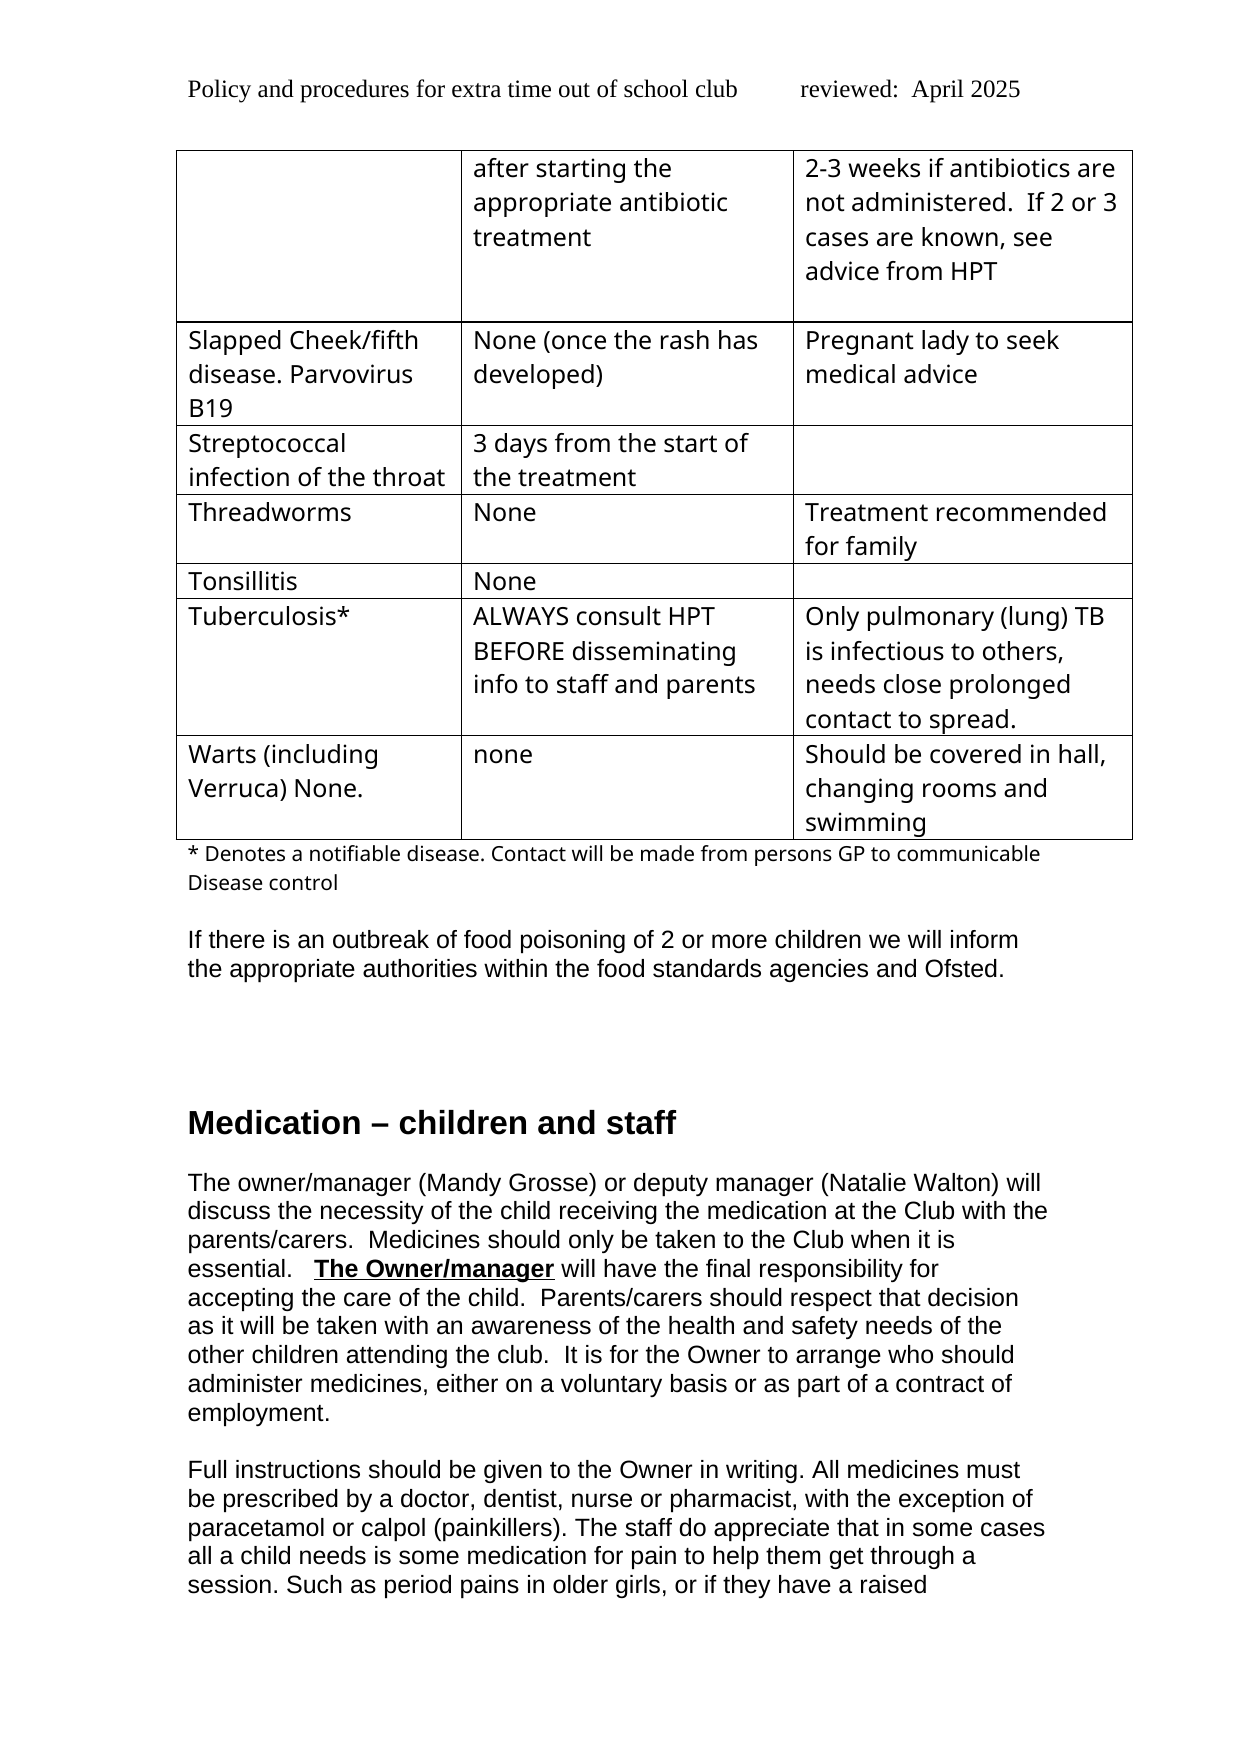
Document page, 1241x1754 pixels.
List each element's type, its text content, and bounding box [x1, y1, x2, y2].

table_cell Treatment recommended for family [794, 495, 1132, 563]
table_cell Slapped Cheek/fifth disease. Parvovirus B19 [177, 323, 461, 424]
table_cell Only pulmonary (lung) TB is infectious to others, needs close prolonged contact to spread. [794, 599, 1132, 735]
table_cell 3 days from the start of the treatment [462, 426, 793, 494]
table_cell 2-3 weeks if antibiotics are not administered. If 2 or 3 cases are known, see advice from HPT [794, 151, 1132, 321]
table_cell Streptococcal infection of the throat [177, 426, 461, 494]
table_cell None [462, 564, 793, 598]
table_cell Warts (including Verruca) None. [177, 736, 461, 838]
table_cell [177, 151, 461, 321]
text * Denotes a notifiable disease. Contact will be made from persons GP to communicable Disease control [187, 840, 1053, 896]
table_cell Pregnant lady to seek medical advice [794, 323, 1132, 424]
table_cell None (once the rash has developed) [462, 323, 793, 424]
text The owner/manager (Mandy Grosse) or deputy manager (Natalie Walton) will discuss the necessity of the child receiving the medication at the Club with the parents/carers. Medicines should only be taken to the Club when it is essential. The Owner/manager will have the final responsibility for accepting the care of the child. Parents/carers should respect that decision as it will be taken with an awareness of the health and safety needs of the other children attending the club. It is for the Owner to arrange who should administer medicines, either on a voluntary basis or as part of a contract of employment. [187, 1167, 1053, 1426]
table_cell Should be covered in hall, changing rooms and swimming [794, 736, 1132, 838]
text Medication – children and staff [187, 1103, 1053, 1141]
table_cell after starting the appropriate antibiotic treatment [462, 151, 793, 321]
text Full instructions should be given to the Owner in writing. All medicines must be prescribed by a doctor, dentist, nurse or pharmacist, with the exception of paracetamol or calpol (painkillers). The staff do appreciate that in some cases all a child needs is some medication for pain to help them get through a session. Such as period pains in older girls, or if they have a raised [187, 1455, 1053, 1599]
table_cell Tonsillitis [177, 564, 461, 598]
table_cell None [462, 495, 793, 563]
table_cell Threadworms [177, 495, 461, 563]
table_cell Tuberculosis* [177, 599, 461, 735]
table_cell none [462, 736, 793, 838]
text If there is an outbreak of food poisoning of 2 or more children we will inform the appropriate authorities within the food standards agencies and Ofsted. [187, 925, 1053, 982]
table_cell [794, 564, 1132, 598]
table_cell ALWAYS consult HPT BEFORE disseminating info to staff and parents [462, 599, 793, 735]
table_cell [794, 426, 1132, 494]
